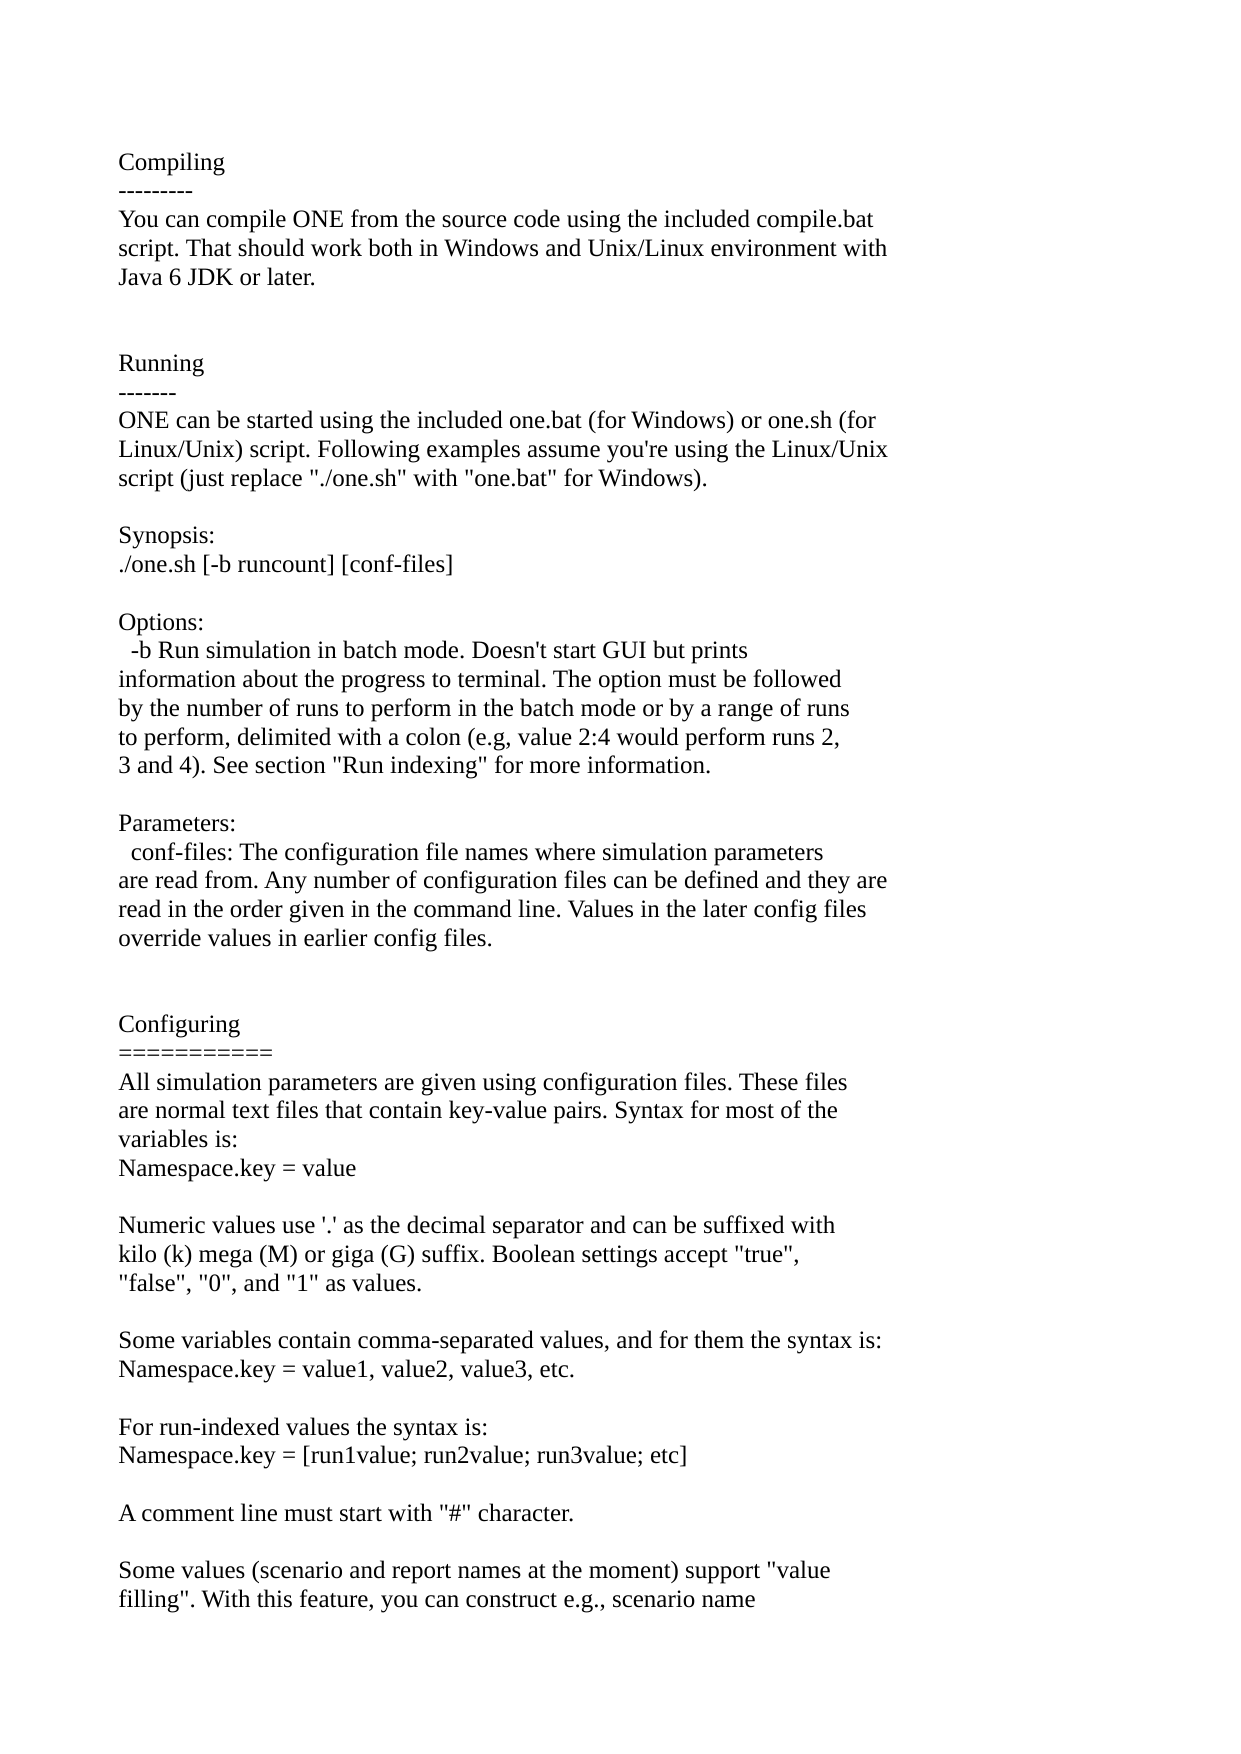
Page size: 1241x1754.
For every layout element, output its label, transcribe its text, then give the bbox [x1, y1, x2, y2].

text Namespace.key = [run1value; run2value; run3value; etc] [118, 1441, 1122, 1469]
text to perform, delimited with a colon (e.g, value 2:4 would perform runs 2, [118, 722, 1122, 751]
text ONE can be started using the included one.bat (for Windows) or one.sh (for [118, 406, 1122, 434]
text Numeric values use '.' as the decimal separator and can be suffixed with [118, 1211, 1122, 1239]
text Running [118, 348, 1122, 377]
text by the number of runs to perform in the batch mode or by a range of runs [118, 693, 1122, 722]
text Options: [118, 607, 1122, 636]
text Namespace.key = value1, value2, value3, etc. [118, 1354, 1122, 1383]
text 3 and 4). See section "Run indexing" for more information. [118, 751, 1122, 779]
text information about the progress to terminal. The option must be followed [118, 664, 1122, 693]
text Linux/Unix) script. Following examples assume you're using the Linux/Unix [118, 434, 1122, 463]
text Synopsis: [118, 521, 1122, 549]
text kilo (k) mega (M) or giga (G) suffix. Boolean settings accept "true", [118, 1239, 1122, 1268]
text All simulation parameters are given using configuration files. These files [118, 1067, 1122, 1096]
text filling". With this feature, you can construct e.g., scenario name [118, 1584, 1122, 1613]
text Configuring [118, 1009, 1122, 1038]
text read in the order given in the command line. Values in the later config files [118, 894, 1122, 923]
text Some variables contain comma-separated values, and for them the syntax is: [118, 1326, 1122, 1354]
text override values in earlier config files. [118, 923, 1122, 952]
text Some values (scenario and report names at the moment) support "value [118, 1556, 1122, 1584]
text --------- [118, 176, 1122, 204]
text Compiling [118, 147, 1122, 176]
text "false", "0", and "1" as values. [118, 1268, 1122, 1297]
text ------- [118, 377, 1122, 406]
text You can compile ONE from the source code using the included compile.bat [118, 204, 1122, 233]
text A comment line must start with "#" character. [118, 1498, 1122, 1527]
text -b Run simulation in batch mode. Doesn't start GUI but prints [118, 636, 1122, 664]
text Java 6 JDK or later. [118, 262, 1122, 291]
text Parameters: [118, 808, 1122, 837]
text For run-indexed values the syntax is: [118, 1412, 1122, 1441]
text ./one.sh [-b runcount] [conf-files] [118, 549, 1122, 578]
text conf-files: The configuration file names where simulation parameters [118, 837, 1122, 866]
text Namespace.key = value [118, 1153, 1122, 1182]
text script. That should work both in Windows and Unix/Linux environment with [118, 233, 1122, 262]
text script (just replace "./one.sh" with "one.bat" for Windows). [118, 463, 1122, 492]
text =========== [118, 1038, 1122, 1067]
text variables is: [118, 1124, 1122, 1153]
text are normal text files that contain key-value pairs. Syntax for most of the [118, 1096, 1122, 1124]
text are read from. Any number of configuration files can be defined and they are [118, 866, 1122, 894]
